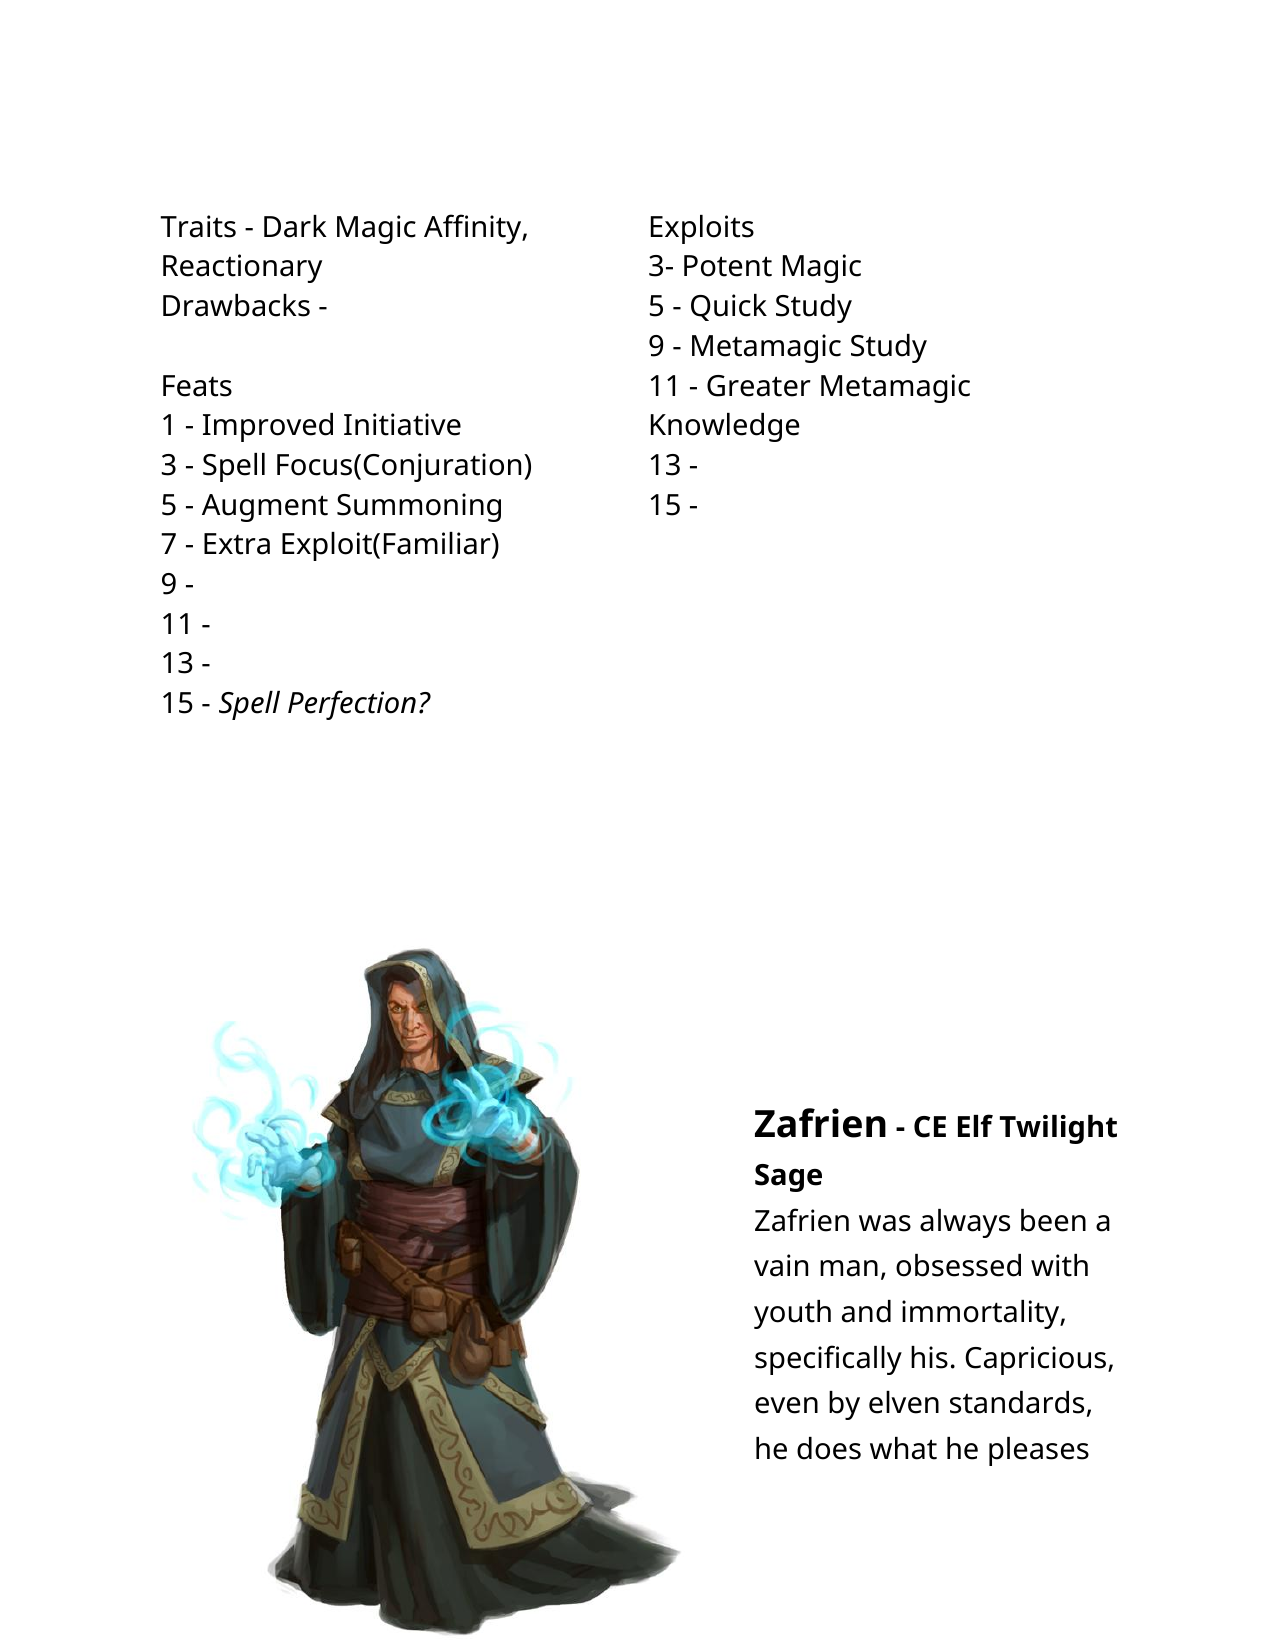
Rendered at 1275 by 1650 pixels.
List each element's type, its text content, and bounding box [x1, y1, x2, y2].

text Zafrien - CE Elf Twilight Sage [736, 1097, 1125, 1194]
picture [150, 868, 736, 1650]
text Zafrien was always been a vain man, obsessed with youth and immortality, specifically his. Capricious, even by elven standards, he does what he pleases [736, 1200, 1125, 1468]
table_header Exploits 3- Potent Magic 5 - Quick Study 9 - Metamagic Study 11 - Greater Metamagic Knowledge 13 - 15 - [638, 196, 1125, 732]
table_header Traits - Dark Magic Affinity, Reactionary Drawbacks - Feats 1 - Improved Initiative 3 - Spell Focus(Conjuration) 5 - Augment Summoning 7 - Extra Exploit(Familiar) 9 - 11 - 13 - 15 - Spell Perfection? [150, 196, 637, 732]
